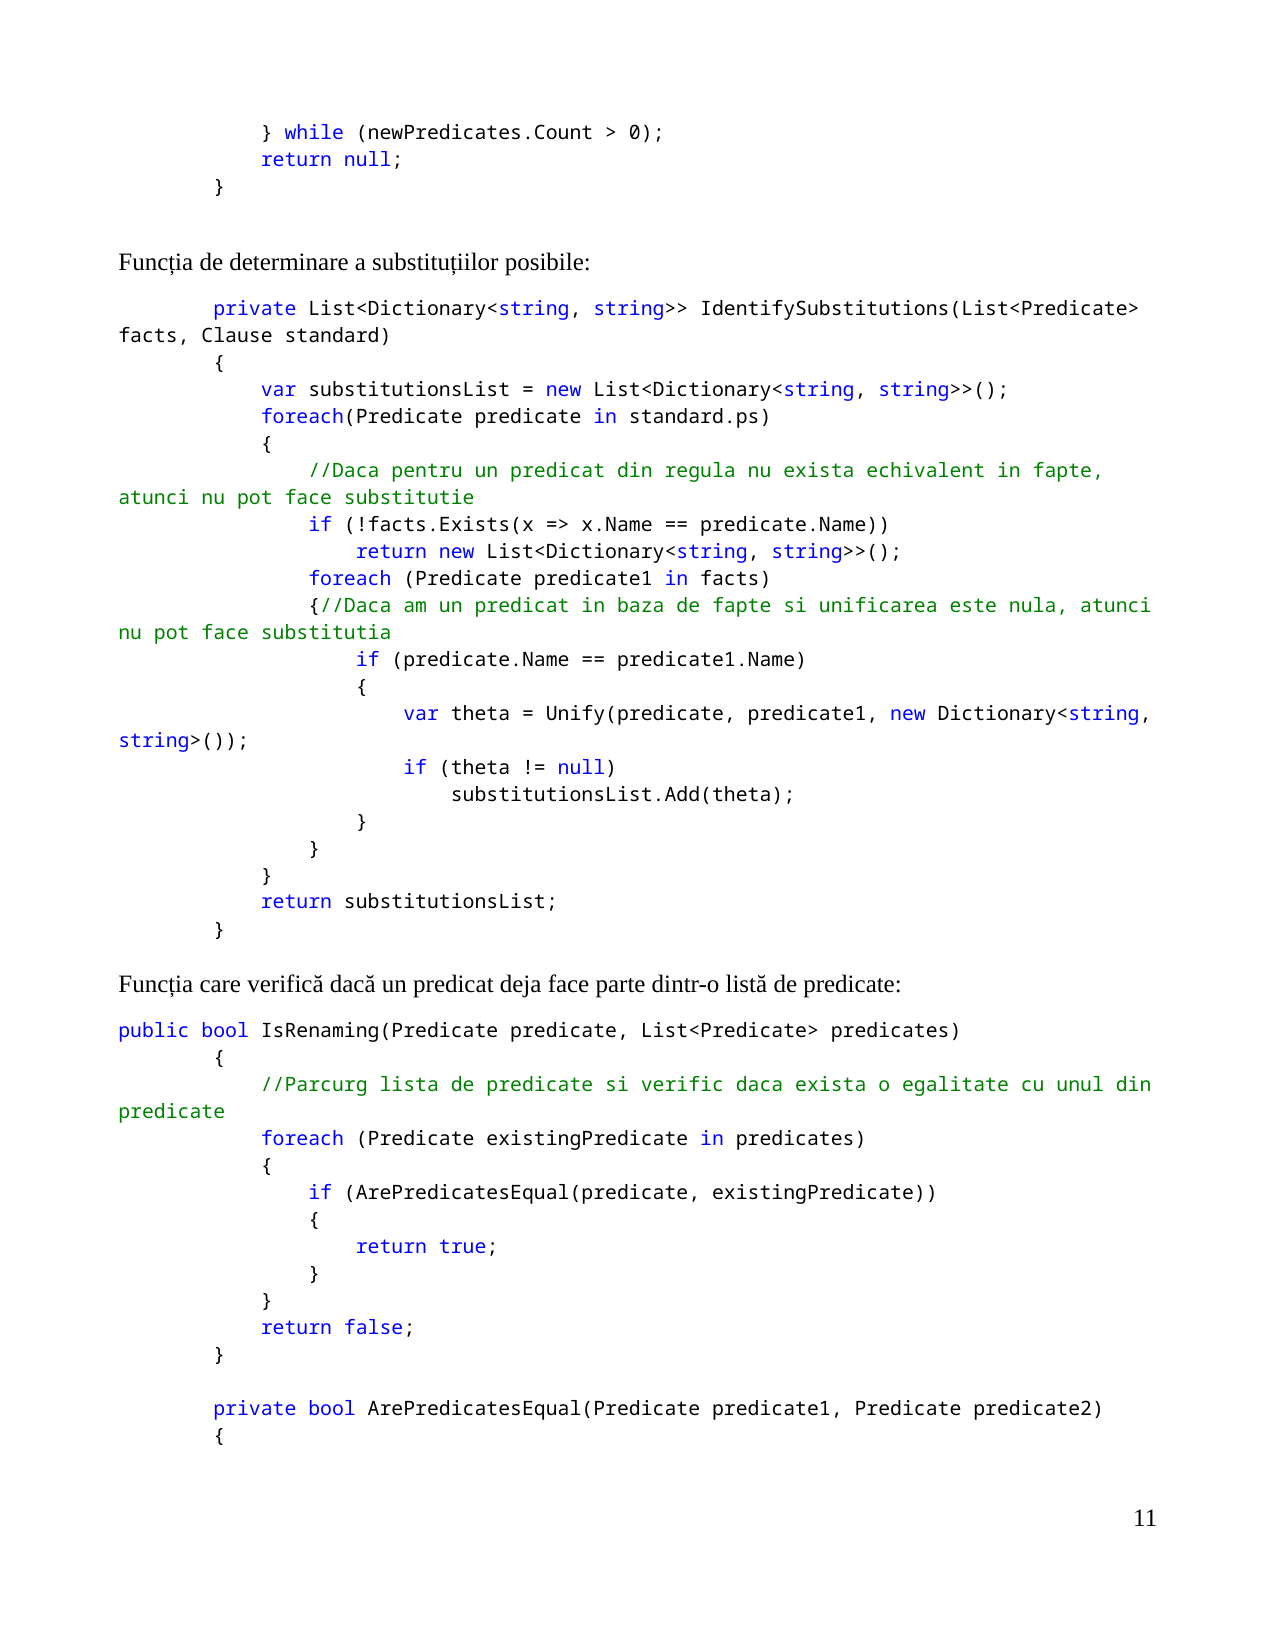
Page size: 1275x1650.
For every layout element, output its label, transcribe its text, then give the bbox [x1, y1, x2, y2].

text { [118, 1421, 1157, 1448]
text } while (newPredicates.Count > 0); [118, 118, 1157, 145]
text foreach(Predicate predicate in standard.ps) [118, 402, 1157, 429]
text } [118, 807, 1157, 834]
text } [118, 1259, 1157, 1286]
text } [118, 834, 1157, 861]
text } [118, 915, 1157, 942]
text return substitutionsList; [118, 888, 1157, 915]
text { [118, 1151, 1157, 1178]
text private bool ArePredicatesEqual(Predicate predicate1, Predicate predicate2) [118, 1394, 1157, 1421]
text return new List<Dictionary<string, string>>(); [118, 537, 1157, 564]
text private List<Dictionary<string, string>> IdentifySubstitutions(List<Predicate> facts, Clause standard) [118, 294, 1157, 348]
text if (theta != null) [118, 753, 1157, 780]
text return null; [118, 145, 1157, 172]
text substitutionsList.Add(theta); [118, 780, 1157, 807]
text {//Daca am un predicat in baza de fapte si unificarea este nula, atunci nu pot face substitutia [118, 591, 1157, 645]
text Funcția de determinare a substituțiilor posibile: [118, 247, 1157, 275]
text var substitutionsList = new List<Dictionary<string, string>>(); [118, 375, 1157, 402]
text { [118, 348, 1157, 375]
text Funcția care verifică dacă un predicat deja face parte dintr-o listă de predicate: [118, 969, 1157, 997]
text var theta = Unify(predicate, predicate1, new Dictionary<string, string>()); [118, 699, 1157, 753]
text { [118, 429, 1157, 456]
text //Daca pentru un predicat din regula nu exista echivalent in fapte, atunci nu pot face substitutie [118, 456, 1157, 510]
text { [118, 1043, 1157, 1070]
text //Parcurg lista de predicate si verific daca exista o egalitate cu unul din predicate [118, 1070, 1157, 1124]
text foreach (Predicate existingPredicate in predicates) [118, 1124, 1157, 1151]
text } [118, 1340, 1157, 1367]
text } [118, 861, 1157, 888]
text if (!facts.Exists(x => x.Name == predicate.Name)) [118, 510, 1157, 537]
text } [118, 1286, 1157, 1313]
text { [118, 1205, 1157, 1232]
text if (predicate.Name == predicate1.Name) [118, 645, 1157, 672]
text { [118, 672, 1157, 699]
text return true; [118, 1232, 1157, 1259]
text } [118, 172, 1157, 199]
text return false; [118, 1313, 1157, 1340]
text public bool IsRenaming(Predicate predicate, List<Predicate> predicates) [118, 1016, 1157, 1043]
text foreach (Predicate predicate1 in facts) [118, 564, 1157, 591]
text if (ArePredicatesEqual(predicate, existingPredicate)) [118, 1178, 1157, 1205]
